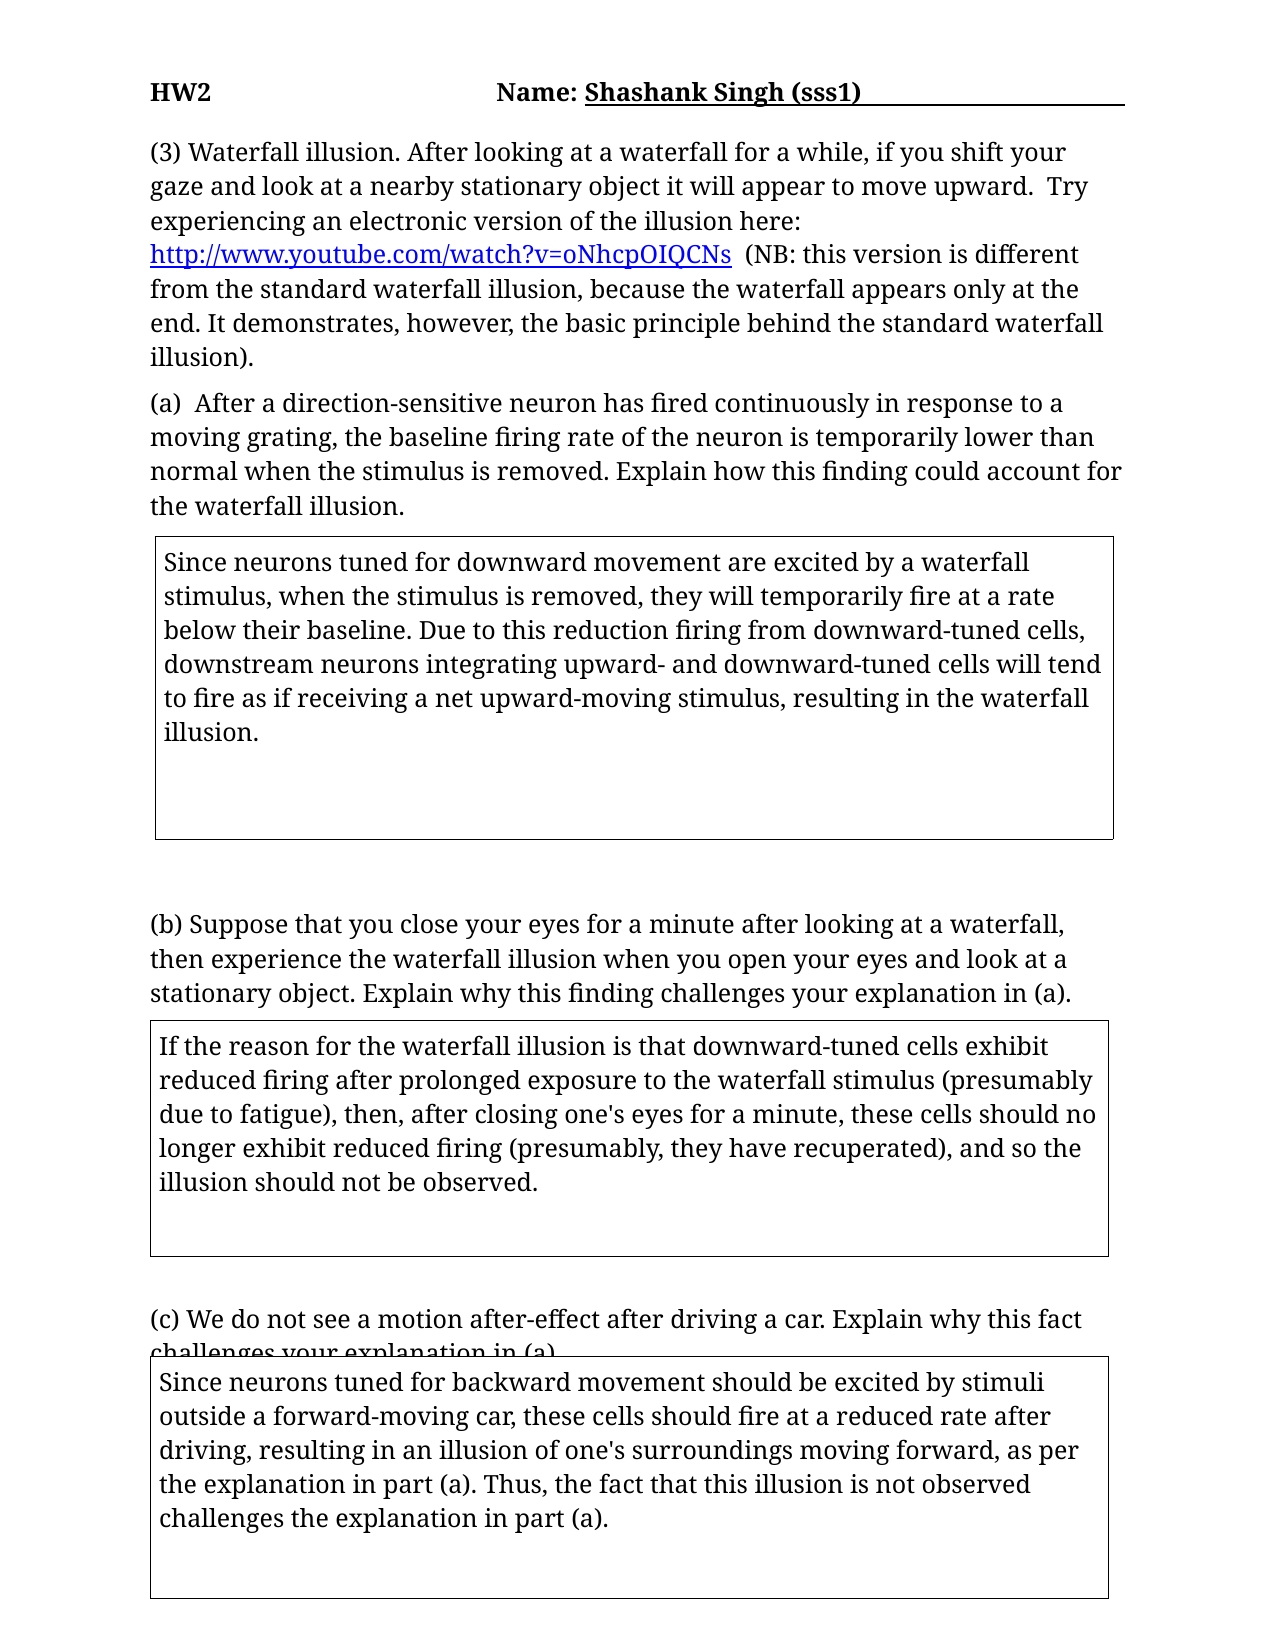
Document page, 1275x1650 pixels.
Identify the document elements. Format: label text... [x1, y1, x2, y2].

text (c) We do not see a motion after-effect after driving a car. Explain why this fact challenges your explanation in (a). [150, 1301, 1125, 1369]
text Since neurons tuned for backward movement should be excited by stimuli outside a forward-moving car, these cells should fire at a reduced rate after driving, resulting in an illusion of one's surroundings moving forward, as per the explanation in part (a). Thus, the fact that this illusion is not observed challenges the explanation in part (a). [159, 1364, 1099, 1535]
text (b) Suppose that you close your eyes for a minute after looking at a waterfall, then experience the waterfall illusion when you open your eyes and look at a stationary object. Explain why this finding challenges your explanation in (a). [150, 907, 1125, 1009]
text [151, 1021, 1108, 1256]
text (a) After a direction-sensitive neuron has fired continuously in response to a moving grating, the baseline firing rate of the neuron is temporarily lower than normal when the stimulus is removed. Explain how this finding could account for the waterfall illusion. [150, 386, 1125, 522]
text (c) We do not see a motion after-effect after driving a car. Explain why this fact challenges your explanation in (a). [151, 1357, 1108, 1598]
text (3) Waterfall illusion. After looking at a waterfall for a while, if you shift your gaze and look at a nearby stationary object it will appear to move upward. Try experiencing an electronic version of the illusion here: http://www.youtube.com/watch?v=oNhcpOIQCNs (NB: this version is different from the standard waterfall illusion, because the waterfall appears only at the end. It demonstrates, however, the basic principle behind the standard waterfall illusion). [150, 135, 1125, 373]
text If the reason for the waterfall illusion is that downward-tuned cells exhibit reduced firing after prolonged exposure to the waterfall stimulus (presumably due to fatigue), then, after closing one's eyes for a minute, these cells should no longer exhibit reduced firing (presumably, they have recuperated), and so the illusion should not be observed. [159, 1029, 1099, 1199]
text Since neurons tuned for downward movement are excited by a waterfall stimulus, when the stimulus is removed, they will temporarily fire at a rate below their baseline. Due to this reduction firing from downward-tuned cells, downstream neurons integrating upward- and downward-tuned cells will tend to fire as if receiving a net upward-moving stimulus, resulting in the waterfall illusion. [163, 544, 1104, 749]
